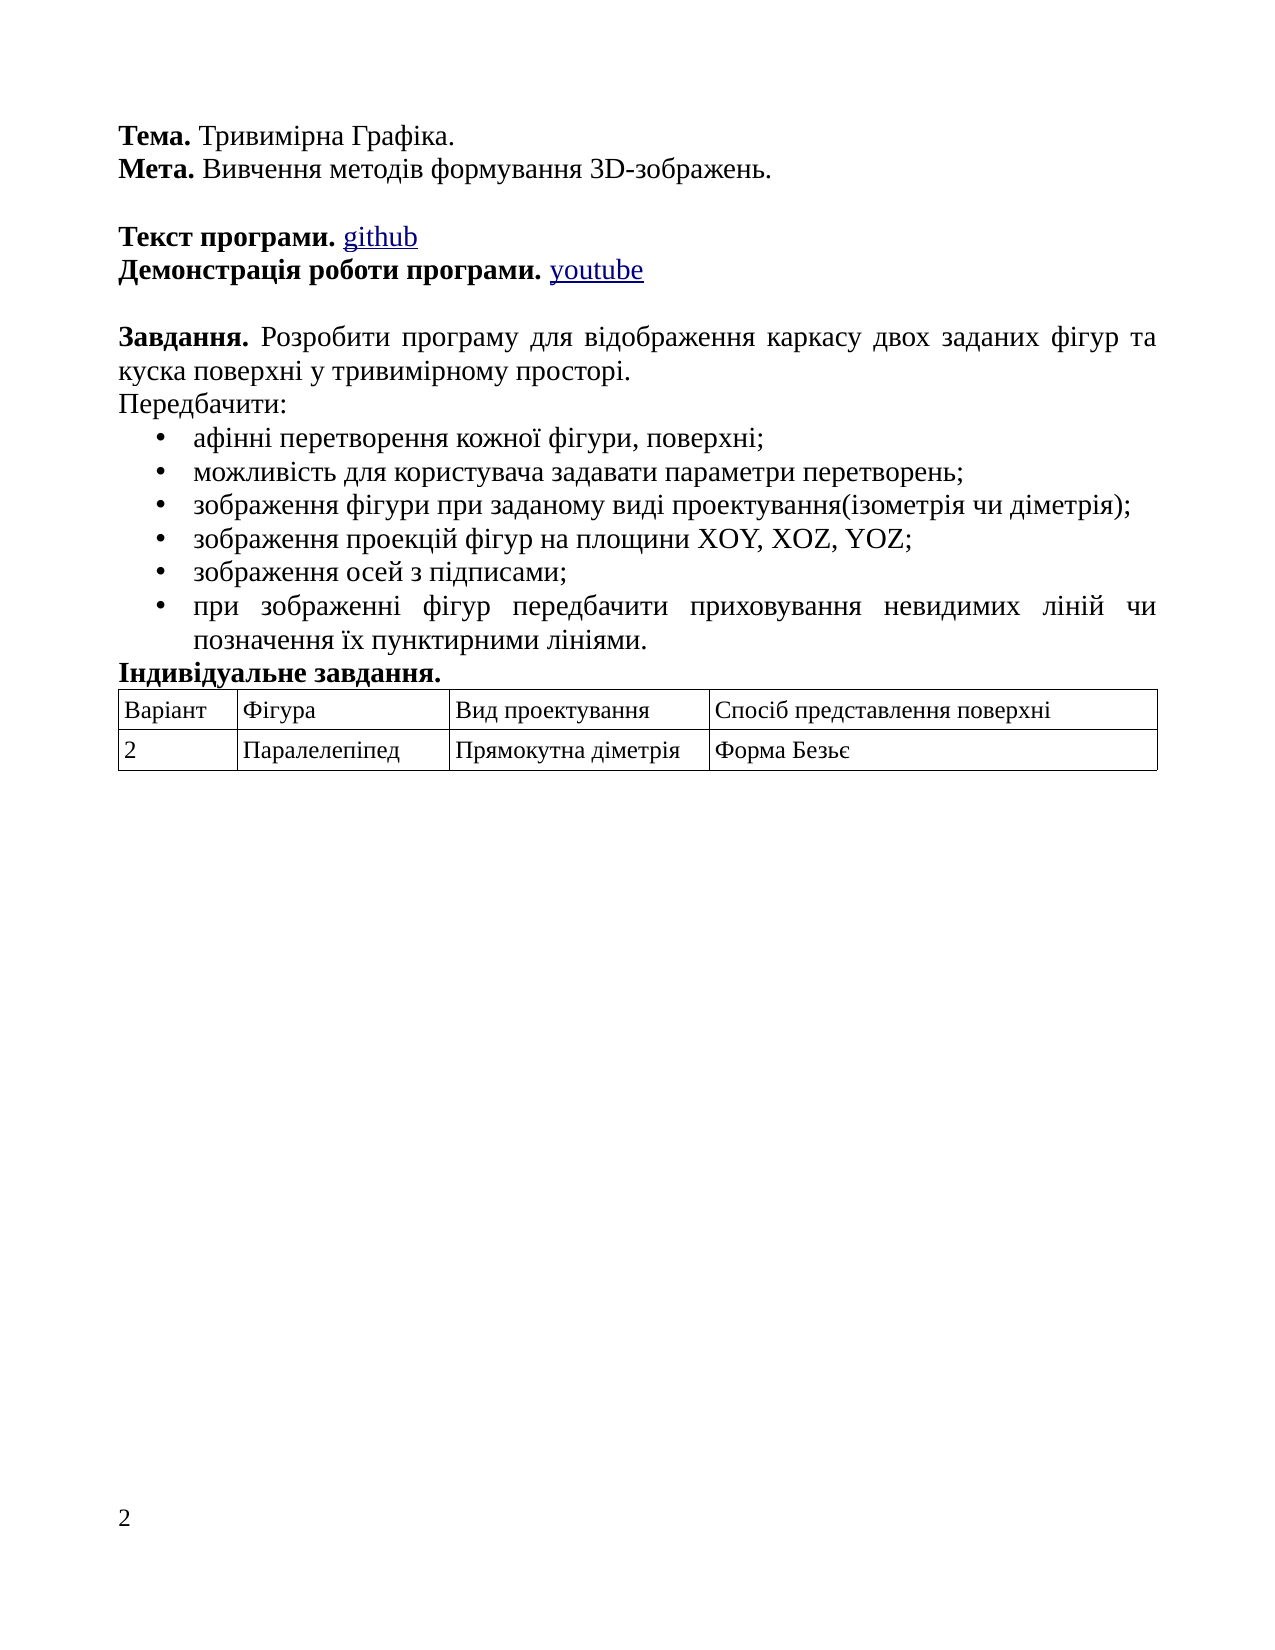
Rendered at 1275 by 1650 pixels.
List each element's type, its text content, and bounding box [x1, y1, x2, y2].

table_header Варіант [119, 690, 237, 729]
list при зображенні фігур передбачити приховування невидимих ліній чи позначення їх пунктирними лініями. [156, 588, 1157, 655]
text Демонстрація роботи програми. youtube [118, 252, 1157, 286]
table_cell Прямокутна діметрія [450, 730, 709, 769]
list афінні перетворення кожної фігури, поверхні; [156, 420, 1157, 454]
text Текст програми. github [118, 219, 1157, 252]
text Передбачити: [118, 386, 1157, 420]
table_header Вид проектування [450, 690, 709, 729]
text Тема. Тривимірна Графіка. [118, 118, 1157, 152]
table_header Спосіб представлення поверхні [710, 690, 1157, 729]
list можливість для користувача задавати параметри перетворень; [156, 454, 1157, 487]
list зображення проекцій фігур на площини XOY, XOZ, YOZ; [156, 521, 1157, 554]
table_cell Паралелепіпед [238, 730, 449, 769]
table_cell Форма Безьє [710, 730, 1157, 769]
text Індивідуальне завдання. [118, 655, 1157, 689]
table_cell 2 [119, 730, 237, 769]
list зображення фігури при заданому виді проектування(ізометрія чи діметрія); [156, 487, 1157, 521]
text Мета. Вивчення методів формування 3D-зображень. [118, 152, 1157, 185]
list зображення осей з підписами; [156, 554, 1157, 588]
table_header Фігура [238, 690, 449, 729]
text Завдання. Розробити програму для відображення каркасу двох заданих фігур та куска поверхні у тривимірному просторі. [118, 319, 1157, 386]
